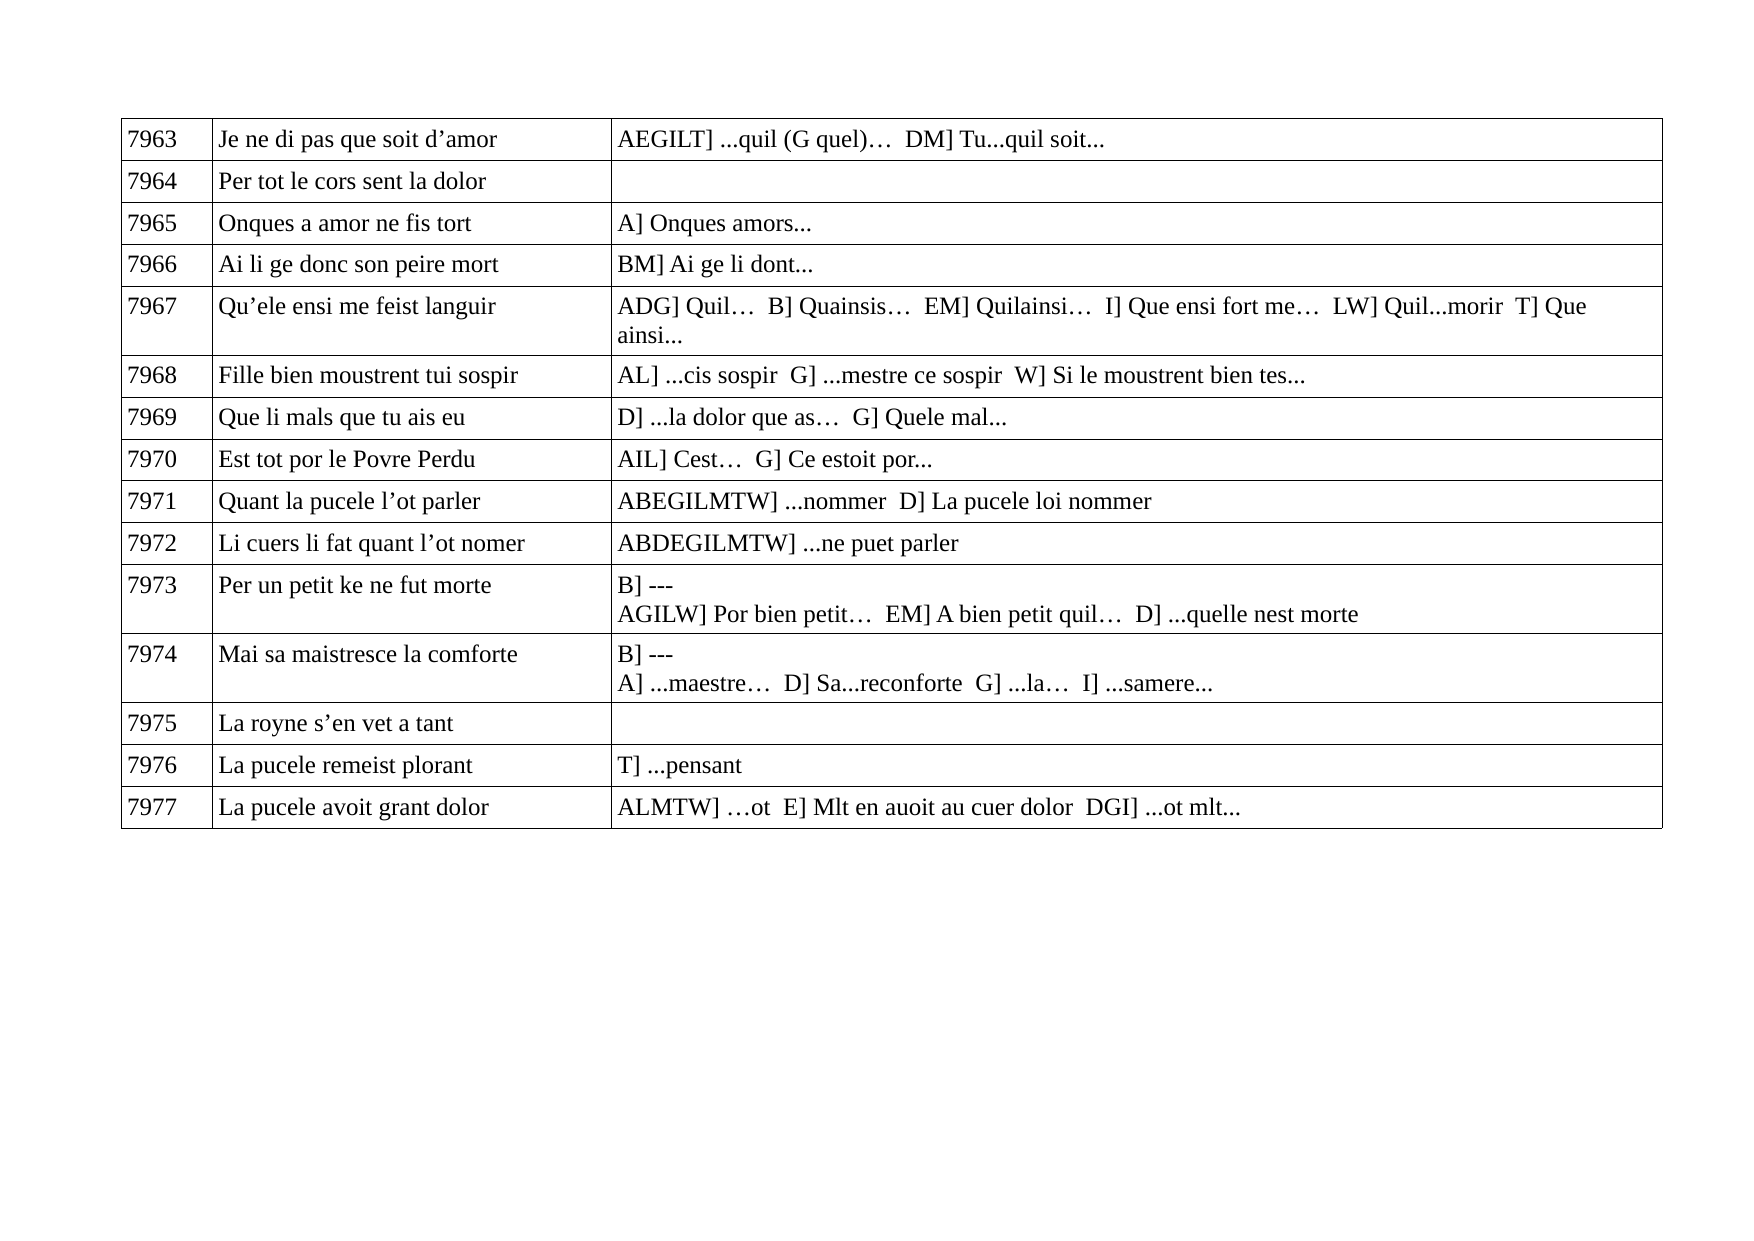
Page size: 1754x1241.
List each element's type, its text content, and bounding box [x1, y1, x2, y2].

table_cell Mai sa maistresce la comforte [213, 634, 611, 702]
table_cell Que li mals que tu ais eu [213, 398, 611, 438]
table_cell Ai li ge donc son peire mort [213, 245, 611, 286]
table_cell ADG] Quil… B] Quainsis… EM] Quilainsi… I] Que ensi fort me… LW] Quil...morir T] Que ainsi... [612, 287, 1662, 355]
table_cell 7973 [122, 565, 212, 633]
table_cell AEGILT] ...quil (G quel)… DM] Tu...quil soit... [612, 119, 1662, 160]
table_cell La royne s’en vet a tant [213, 703, 611, 744]
table_cell 7968 [122, 356, 212, 397]
table_cell AIL] Cest… G] Ce estoit por... [612, 440, 1662, 480]
table_cell B] --- A] ...maestre… D] Sa...reconforte G] ...la… I] ...samere... [612, 634, 1662, 702]
table_cell Li cuers li fat quant l’ot nomer [213, 523, 611, 564]
table_cell Per tot le cors sent la dolor [213, 161, 611, 202]
table_cell La pucele remeist plorant [213, 745, 611, 786]
table_cell 7966 [122, 245, 212, 286]
table_cell A] Onques amors... [612, 203, 1662, 244]
table_cell Per un petit ke ne fut morte [213, 565, 611, 633]
table_cell 7965 [122, 203, 212, 244]
table_cell BM] Ai ge li dont... [612, 245, 1662, 286]
table_cell T] ...pensant [612, 745, 1662, 786]
table_cell 7972 [122, 523, 212, 564]
table_cell ABDEGILMTW] ...ne puet parler [612, 523, 1662, 564]
table_cell Est tot por le Povre Perdu [213, 440, 611, 480]
table_cell Je ne di pas que soit d’amor [213, 119, 611, 160]
table_cell AL] ...cis sospir G] ...mestre ce sospir W] Si le moustrent bien tes... [612, 356, 1662, 397]
table_cell 7964 [122, 161, 212, 202]
table_cell ABEGILMTW] ...nommer D] La pucele loi nommer [612, 481, 1662, 522]
table_cell Onques a amor ne fis tort [213, 203, 611, 244]
table_cell 7977 [122, 787, 212, 828]
table_cell B] --- AGILW] Por bien petit… EM] A bien petit quil… D] ...quelle nest morte [612, 565, 1662, 633]
table_cell Quant la pucele l’ot parler [213, 481, 611, 522]
table_cell 7967 [122, 287, 212, 355]
table_cell 7963 [122, 119, 212, 160]
table_cell [612, 703, 1662, 744]
table_cell 7969 [122, 398, 212, 438]
table_cell 7971 [122, 481, 212, 522]
table_cell Qu’ele ensi me feist languir [213, 287, 611, 355]
table_cell 7975 [122, 703, 212, 744]
table_cell D] ...la dolor que as… G] Quele mal... [612, 398, 1662, 438]
table_cell 7970 [122, 440, 212, 480]
table_cell Fille bien moustrent tui sospir [213, 356, 611, 397]
table_cell ALMTW] …ot E] Mlt en auoit au cuer dolor DGI] ...ot mlt... [612, 787, 1662, 828]
table_cell [612, 161, 1662, 202]
table_cell La pucele avoit grant dolor [213, 787, 611, 828]
table_cell 7976 [122, 745, 212, 786]
table_cell 7974 [122, 634, 212, 702]
